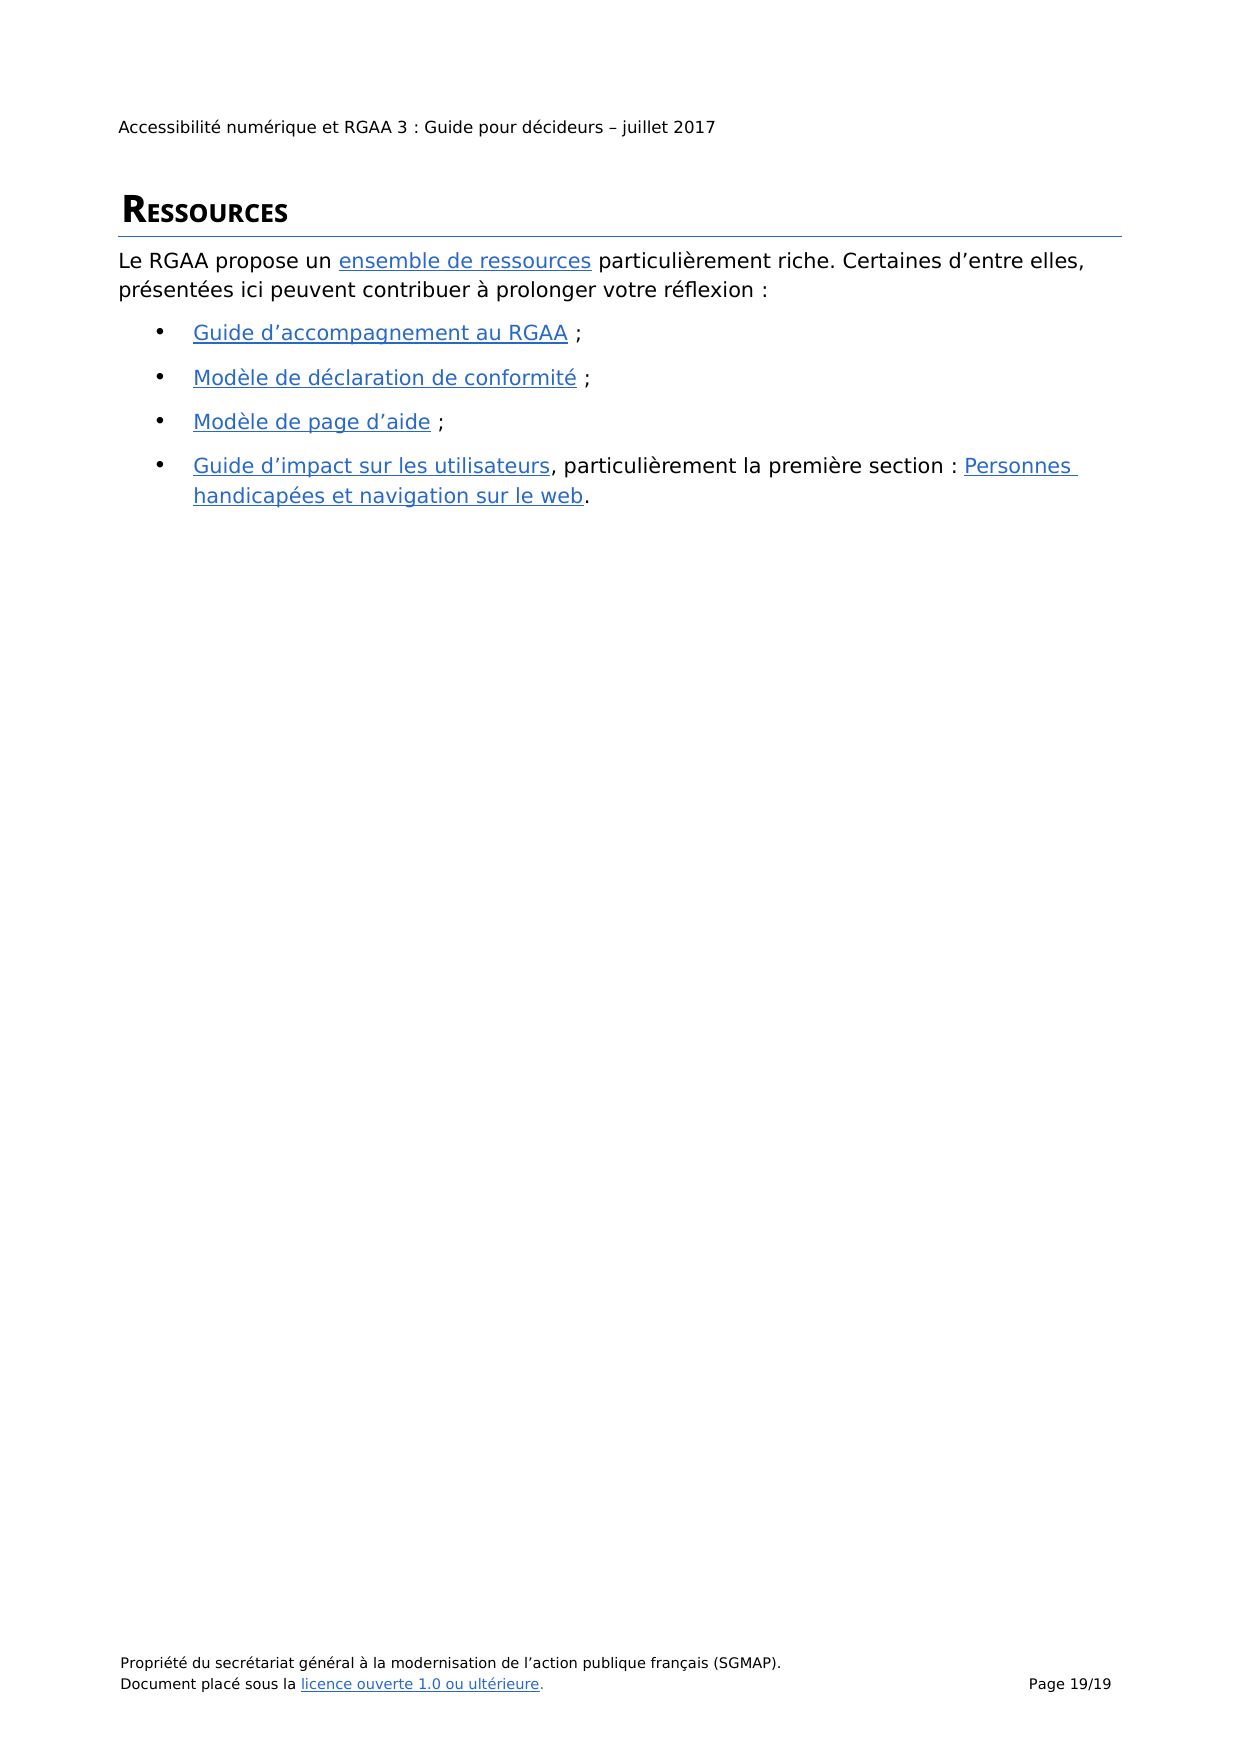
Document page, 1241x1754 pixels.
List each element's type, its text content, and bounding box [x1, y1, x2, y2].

text Le RGAA propose un ensemble de ressources particulièrement riche. Certaines d’entre elles, présentées ici peuvent contribuer à prolonger votre réflexion : [118, 249, 1122, 302]
list Guide d’accompagnement au RGAA ; [156, 321, 1122, 346]
subtitle Ressources [118, 179, 1122, 236]
list Modèle de déclaration de conformité ; [156, 366, 1122, 391]
list Guide d’impact sur les utilisateurs, particulièrement la première section : Personnes handicapées et navigation sur le web. [156, 454, 1122, 508]
list Modèle de page d’aide ; [156, 410, 1122, 435]
